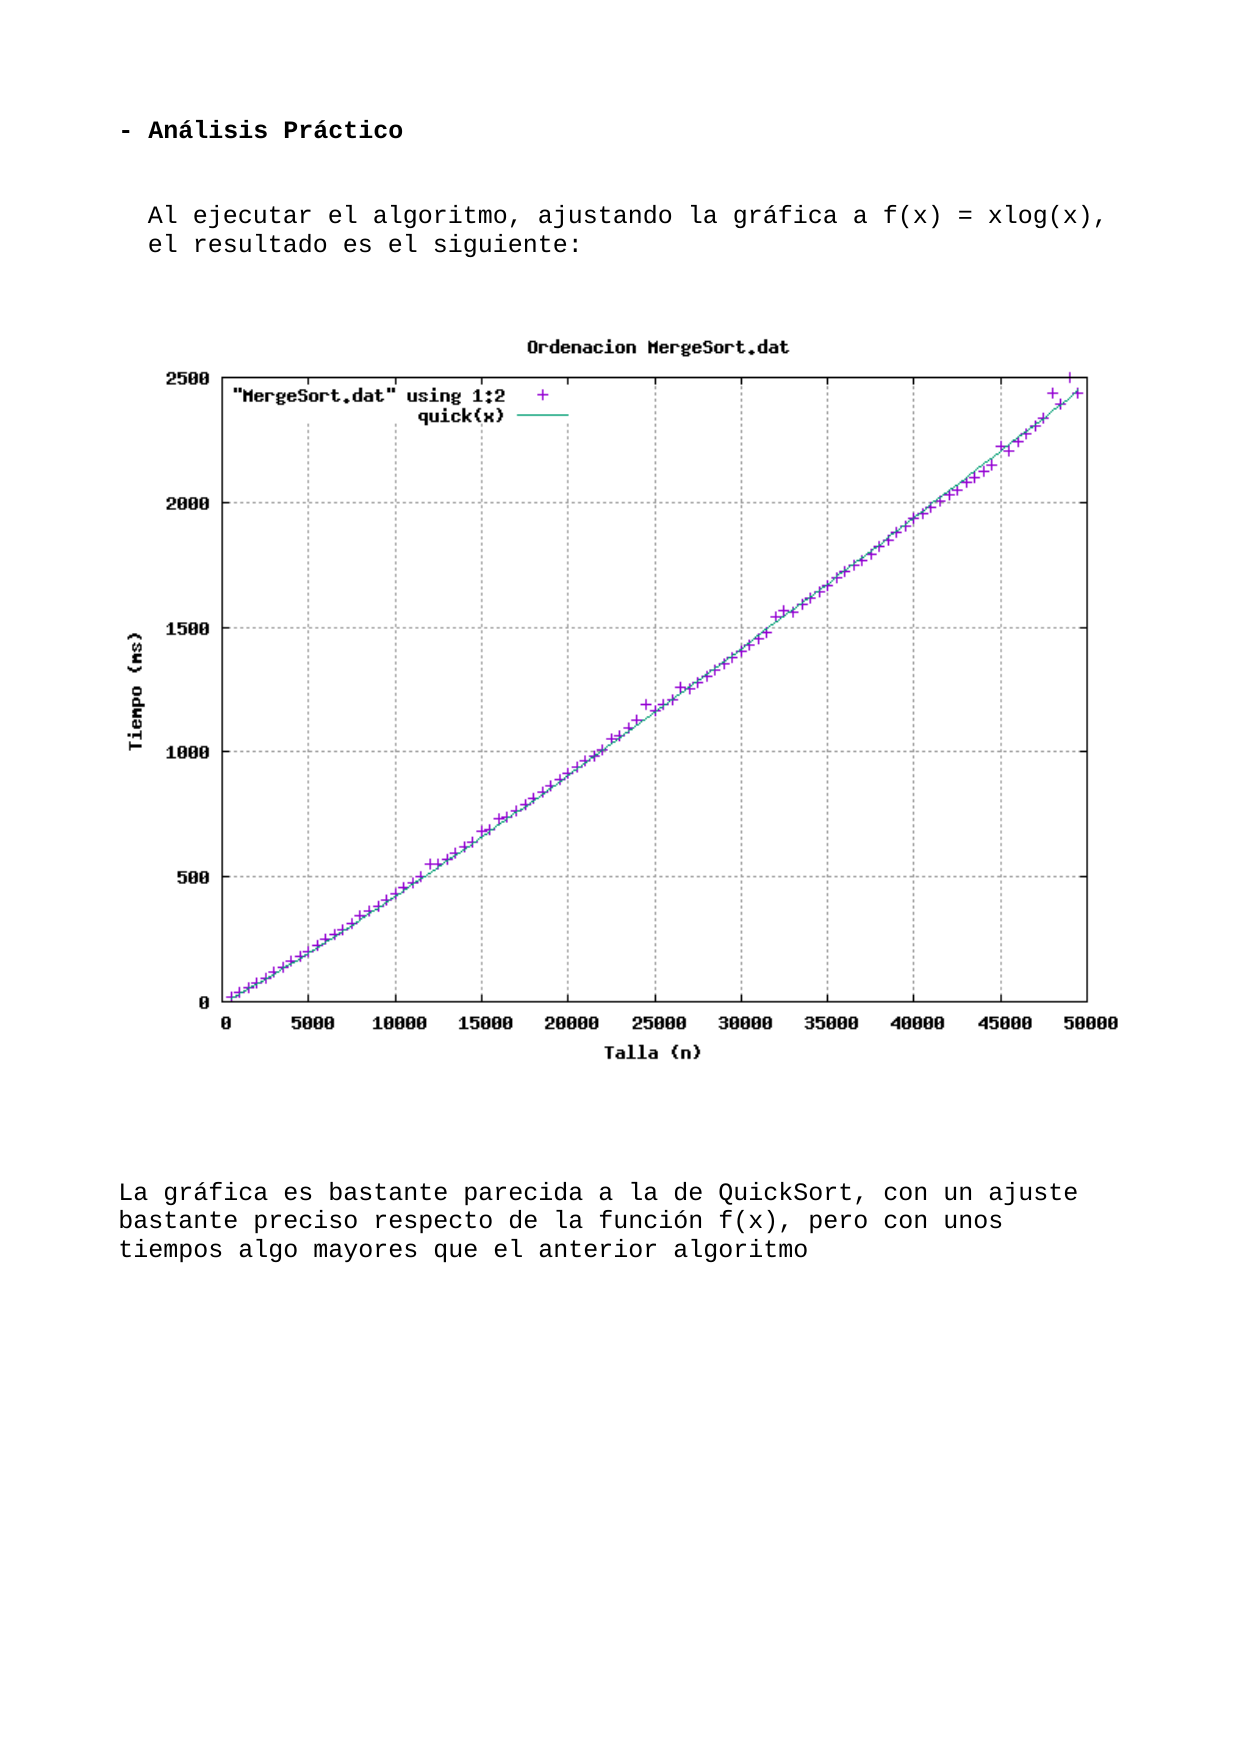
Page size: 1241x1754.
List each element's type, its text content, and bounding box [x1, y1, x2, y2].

text - Análisis Práctico [118, 118, 1123, 146]
text La gráfica es bastante parecida a la de QuickSort, con un ajuste bastante preciso respecto de la función f(x), pero con unos tiempos algo mayores que el anterior algoritmo [118, 1180, 1123, 1265]
text Al ejecutar el algoritmo, ajustando la gráfica a f(x) = xlog(x), el resultado es el siguiente: [148, 203, 1123, 260]
picture [120, 316, 1121, 1067]
